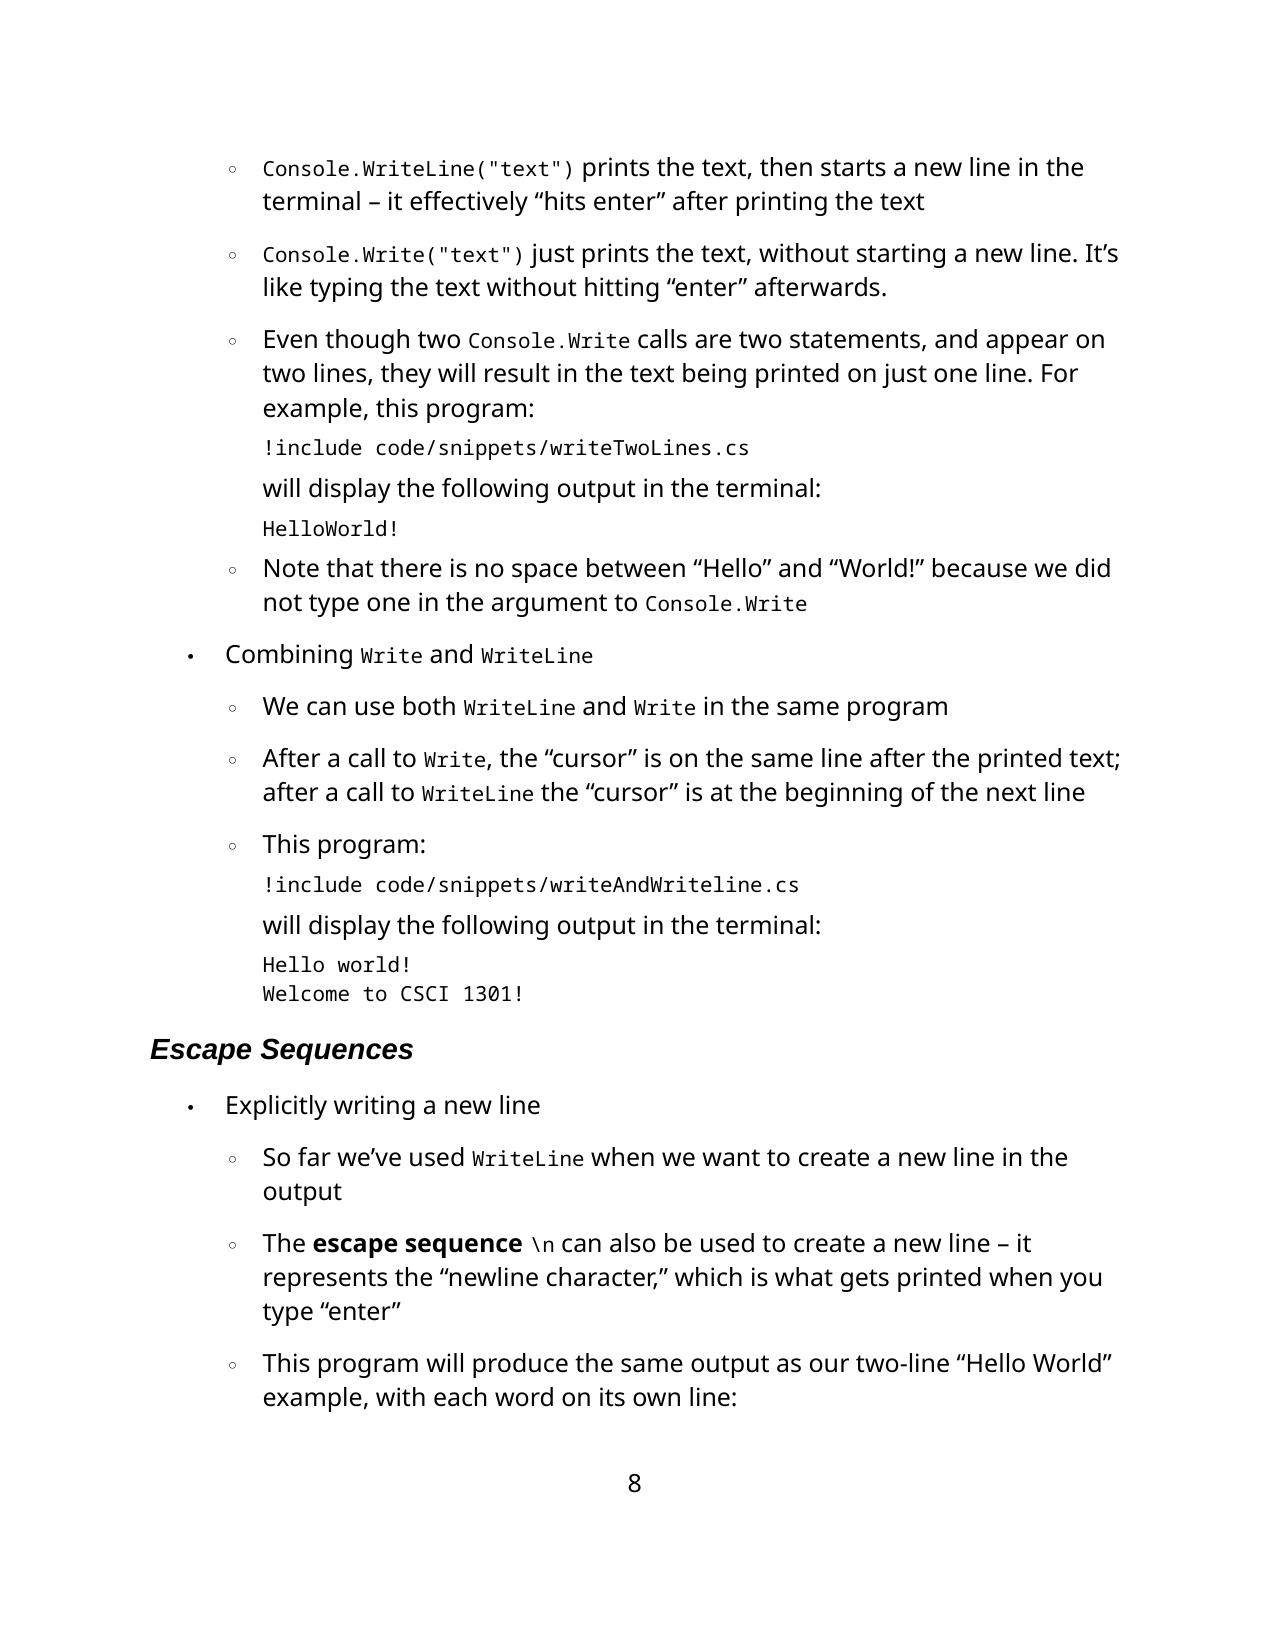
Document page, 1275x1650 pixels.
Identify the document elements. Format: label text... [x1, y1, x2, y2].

list We can use both WriteLine and Write in the same program [225, 689, 1125, 723]
list !include code/snippets/writeTwoLines.cs [225, 433, 1125, 462]
list The escape sequence \n can also be used to create a new line – it represents the “newline character,” which is what gets printed when you type “enter” [225, 1225, 1125, 1328]
list This program will produce the same output as our two-line “Hello World” example, with each word on its own line: [225, 1346, 1125, 1414]
subtitle Escape Sequences [150, 1032, 1125, 1066]
list Welcome to CSCI 1301! [225, 979, 1125, 1007]
list Even though two Console.Write calls are two statements, and appear on two lines, they will result in the text being printed on just one line. For example, this program: [225, 322, 1125, 424]
list will display the following output in the terminal: [225, 907, 1125, 942]
list Console.WriteLine("text") prints the text, then starts a new line in the terminal – it effectively “hits enter” after printing the text [225, 150, 1125, 218]
list HelloWorld! [225, 514, 1125, 542]
list After a call to Write, the “cursor” is on the same line after the printed text; after a call to WriteLine the “cursor” is at the beginning of the next line [225, 741, 1125, 809]
list Hello world! [225, 951, 1125, 979]
list This program: [225, 827, 1125, 861]
list Explicitly writing a new line [187, 1087, 1125, 1121]
list Note that there is no space between “Hello” and “World!” because we did not type one in the argument to Console.Write [225, 551, 1125, 619]
list Combining Write and WriteLine [187, 637, 1125, 671]
list !include code/snippets/writeAndWriteline.cs [225, 870, 1125, 898]
list Console.Write("text") just prints the text, without starting a new line. It’s like typing the text without hitting “enter” afterwards. [225, 236, 1125, 304]
list So far we’ve used WriteLine when we want to create a new line in the output [225, 1139, 1125, 1207]
list will display the following output in the terminal: [225, 471, 1125, 505]
